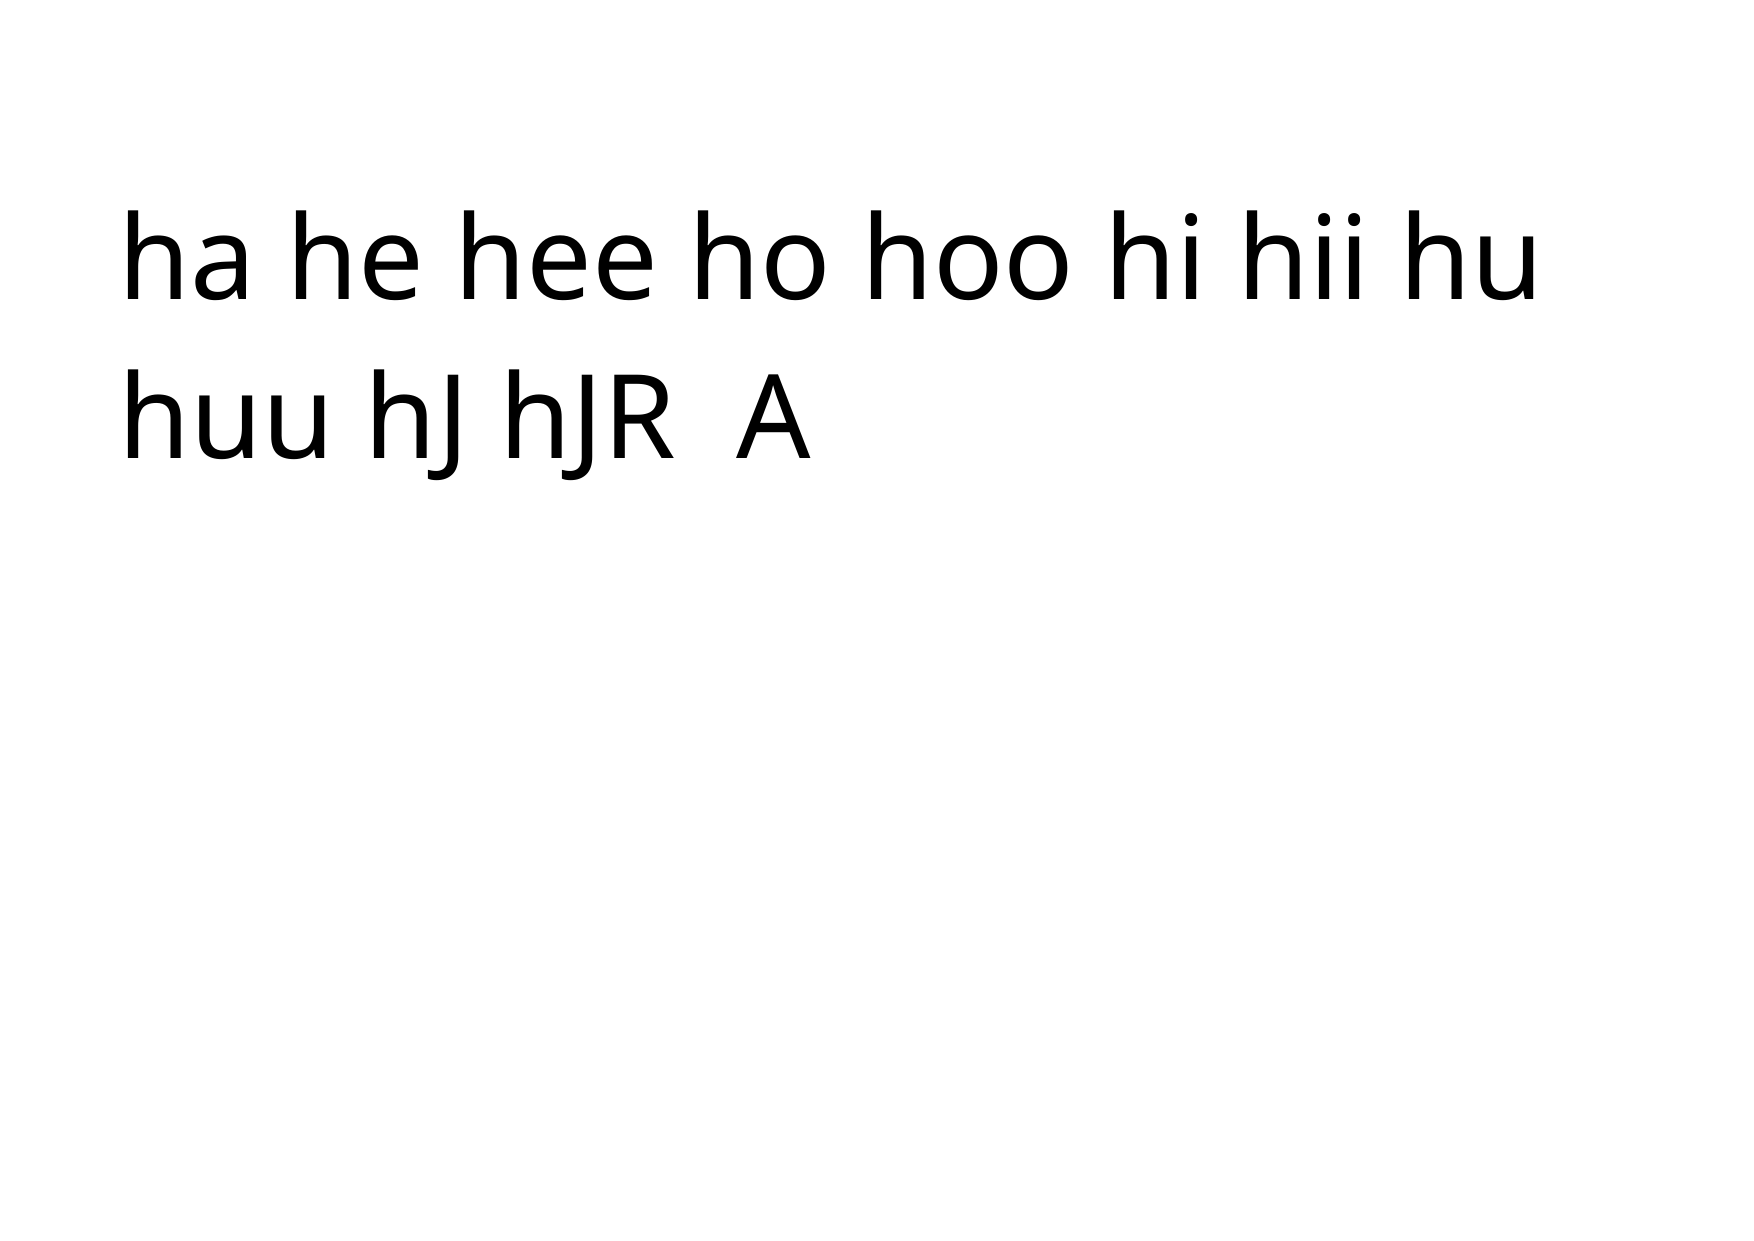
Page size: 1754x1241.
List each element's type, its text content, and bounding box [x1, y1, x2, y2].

text ha he hee ho hoo hi hii hu huu hJ hJR A [118, 175, 1636, 493]
